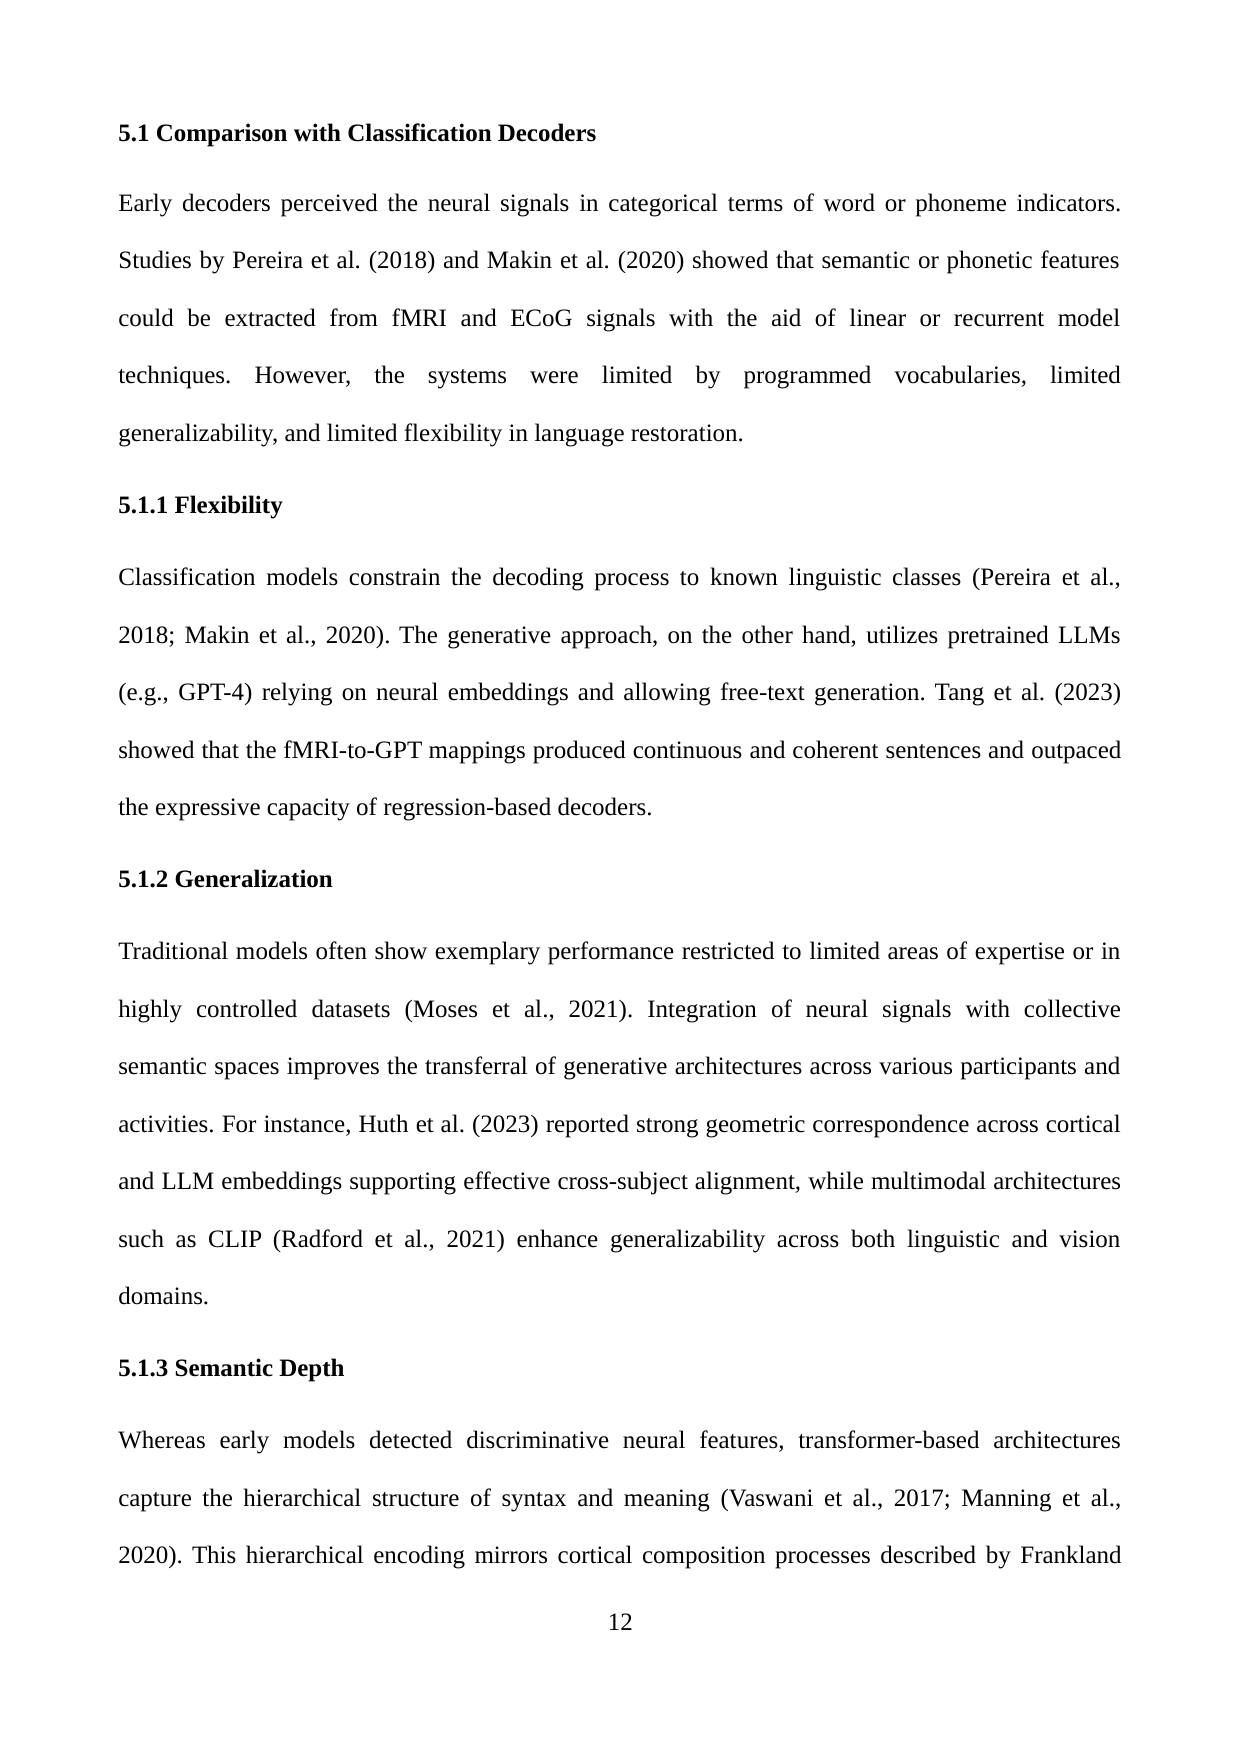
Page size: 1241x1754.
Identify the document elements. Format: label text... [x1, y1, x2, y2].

text Traditional models often show exemplary performance restricted to limited areas of expertise or in highly controlled datasets (Moses et al., 2021). Integration of neural signals with collective semantic spaces improves the transferral of generative architectures across various participants and activities. For instance, Huth et al. (2023) reported strong geometric correspondence across cortical and LLM embeddings supporting effective cross-subject alignment, while multimodal architectures such as CLIP (Radford et al., 2021) enhance generalizability across both linguistic and vision domains. [118, 936, 1122, 1310]
text Classification models constrain the decoding process to known linguistic classes (Pereira et al., 2018; Makin et al., 2020). The generative approach, on the other hand, utilizes pretrained LLMs (e.g., GPT-4) relying on neural embeddings and allowing free-text generation. Tang et al. (2023) showed that the fMRI-to-GPT mappings produced continuous and coherent sentences and outpaced the expressive capacity of regression-based decoders. [118, 562, 1122, 821]
text 5.1.2 Generalization [118, 864, 1122, 893]
text Early decoders perceived the neural signals in categorical terms of word or phoneme indicators. Studies by Pereira et al. (2018) and Makin et al. (2020) showed that semantic or phonetic features could be extracted from fMRI and ECoG signals with the aid of linear or recurrent model techniques. However, the systems were limited by programmed vocabularies, limited generalizability, and limited flexibility in language restoration. [118, 188, 1122, 447]
subtitle 5.1 Comparison with Classification Decoders [118, 118, 1122, 147]
text 5.1.1 Flexibility [118, 490, 1122, 519]
text Whereas early models detected discriminative neural features, transformer-based architectures capture the hierarchical structure of syntax and meaning (Vaswani et al., 2017; Manning et al., 2020). This hierarchical encoding mirrors cortical composition processes described by Frankland [118, 1426, 1122, 1569]
text 5.1.3 Semantic Depth [118, 1353, 1122, 1382]
